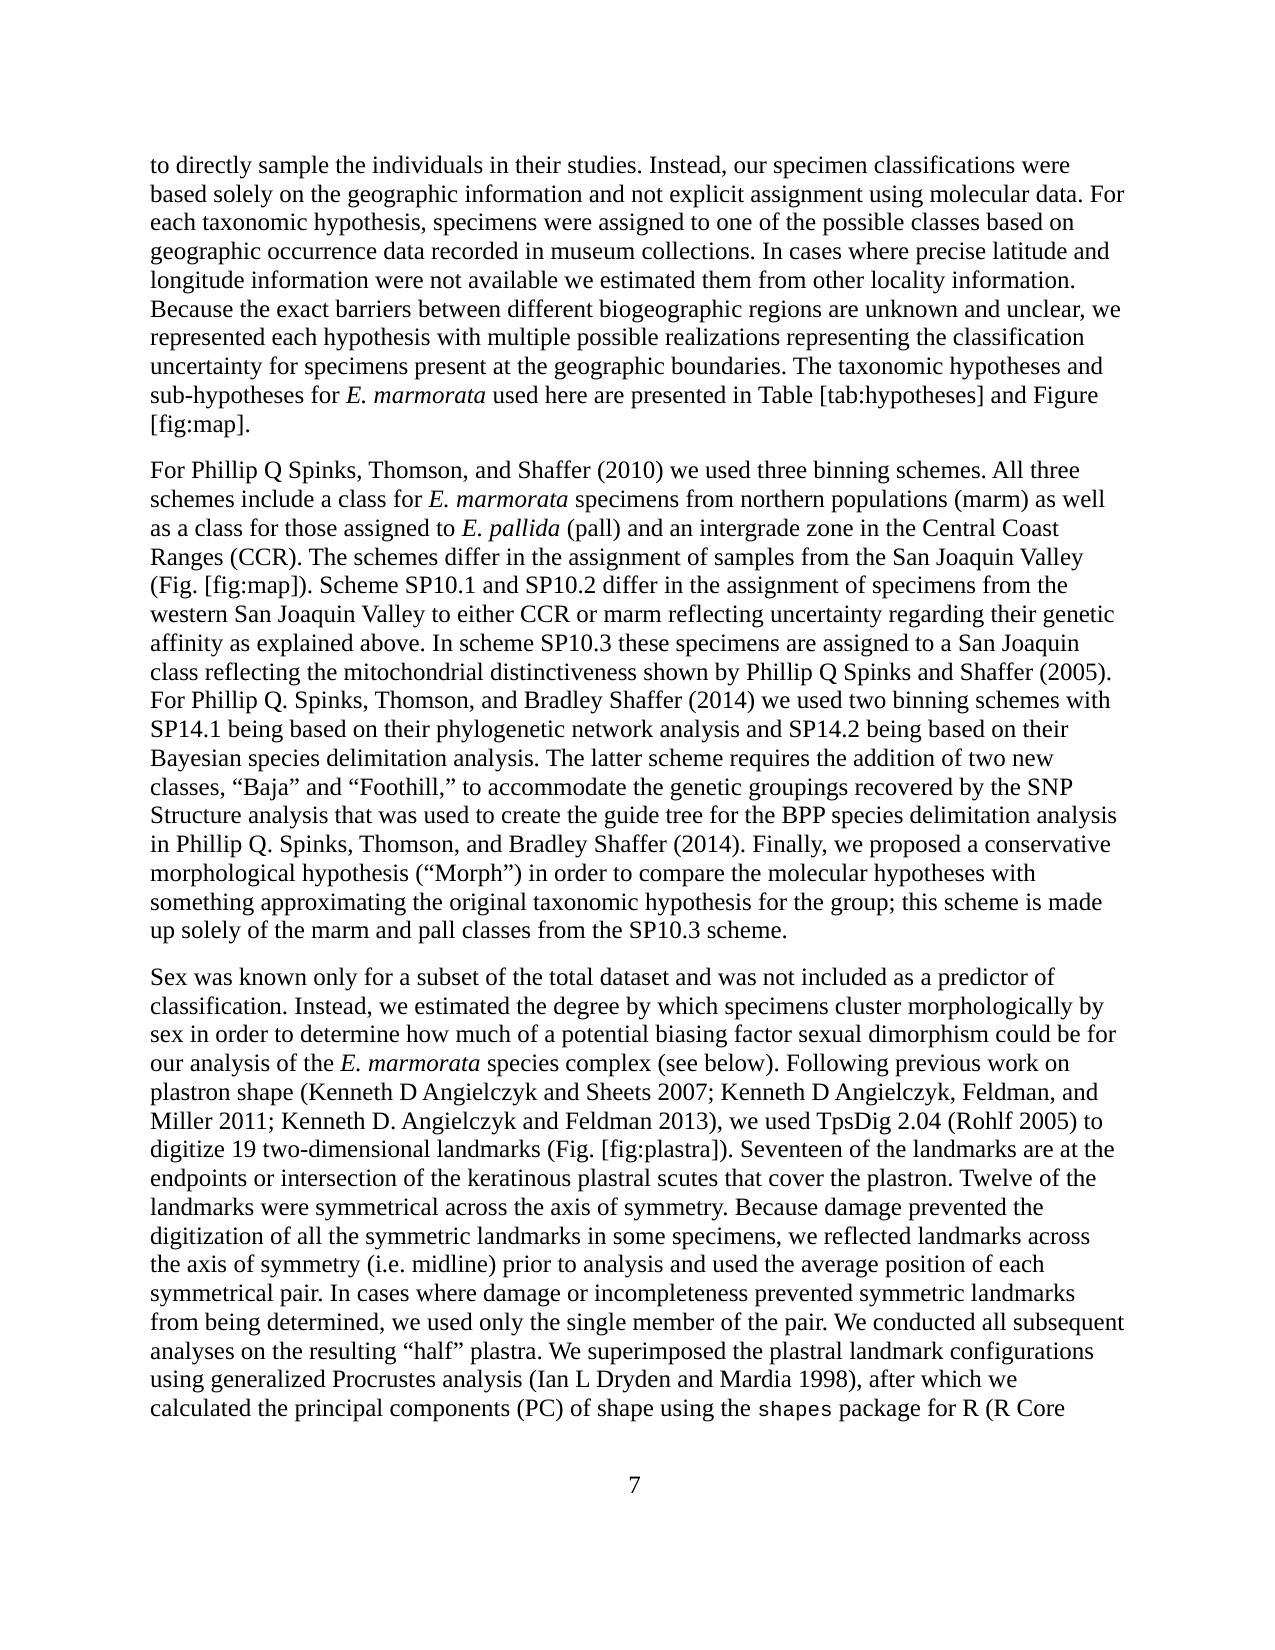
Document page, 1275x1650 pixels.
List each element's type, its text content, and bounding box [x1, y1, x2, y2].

text Sex was known only for a subset of the total dataset and was not included as a predictor of classification. Instead, we estimated the degree by which specimens cluster morphologically by sex in order to determine how much of a potential biasing factor sexual dimorphism could be for our analysis of the E. marmorata species complex (see below). Following previous work on plastron shape (Kenneth D Angielczyk and Sheets 2007; Kenneth D Angielczyk, Feldman, and Miller 2011; Kenneth D. Angielczyk and Feldman 2013), we used TpsDig 2.04 (Rohlf 2005) to digitize 19 two-dimensional landmarks (Fig. [fig:plastra]). Seventeen of the landmarks are at the endpoints or intersection of the keratinous plastral scutes that cover the plastron. Twelve of the landmarks were symmetrical across the axis of symmetry. Because damage prevented the digitization of all the symmetric landmarks in some specimens, we reflected landmarks across the axis of symmetry (i.e. midline) prior to analysis and used the average position of each symmetrical pair. In cases where damage or incompleteness prevented symmetric landmarks from being determined, we used only the single member of the pair. We conducted all subsequent analyses on the resulting “half” plastra. We superimposed the plastral landmark configurations using generalized Procrustes analysis (Ian L Dryden and Mardia 1998), after which we calculated the principal components (PC) of shape using the shapes package for R (R Core [150, 962, 1125, 1423]
text For Phillip Q Spinks, Thomson, and Shaffer (2010) we used three binning schemes. All three schemes include a class for E. marmorata specimens from northern populations (marm) as well as a class for those assigned to E. pallida (pall) and an intergrade zone in the Central Coast Ranges (CCR). The schemes differ in the assignment of samples from the San Joaquin Valley (Fig. [fig:map]). Scheme SP10.1 and SP10.2 differ in the assignment of specimens from the western San Joaquin Valley to either CCR or marm reflecting uncertainty regarding their genetic affinity as explained above. In scheme SP10.3 these specimens are assigned to a San Joaquin class reflecting the mitochondrial distinctiveness shown by Phillip Q Spinks and Shaffer (2005). For Phillip Q. Spinks, Thomson, and Bradley Shaffer (2014) we used two binning schemes with SP14.1 being based on their phylogenetic network analysis and SP14.2 being based on their Bayesian species delimitation analysis. The latter scheme requires the addition of two new classes, “Baja” and “Foothill,” to accommodate the genetic groupings recovered by the SNP Structure analysis that was used to create the guide tree for the BPP species delimitation analysis in Phillip Q. Spinks, Thomson, and Bradley Shaffer (2014). Finally, we proposed a conservative morphological hypothesis (“Morph”) in order to compare the molecular hypotheses with something approximating the original taxonomic hypothesis for the group; this scheme is made up solely of the marm and pall classes from the SP10.3 scheme. [150, 455, 1125, 944]
text to directly sample the individuals in their studies. Instead, our specimen classifications were based solely on the geographic information and not explicit assignment using molecular data. For each taxonomic hypothesis, specimens were assigned to one of the possible classes based on geographic occurrence data recorded in museum collections. In cases where precise latitude and longitude information were not available we estimated them from other locality information. Because the exact barriers between different biogeographic regions are unknown and unclear, we represented each hypothesis with multiple possible realizations representing the classification uncertainty for specimens present at the geographic boundaries. The taxonomic hypotheses and sub-hypotheses for E. marmorata used here are presented in Table [tab:hypotheses] and Figure [fig:map]. [150, 150, 1125, 437]
